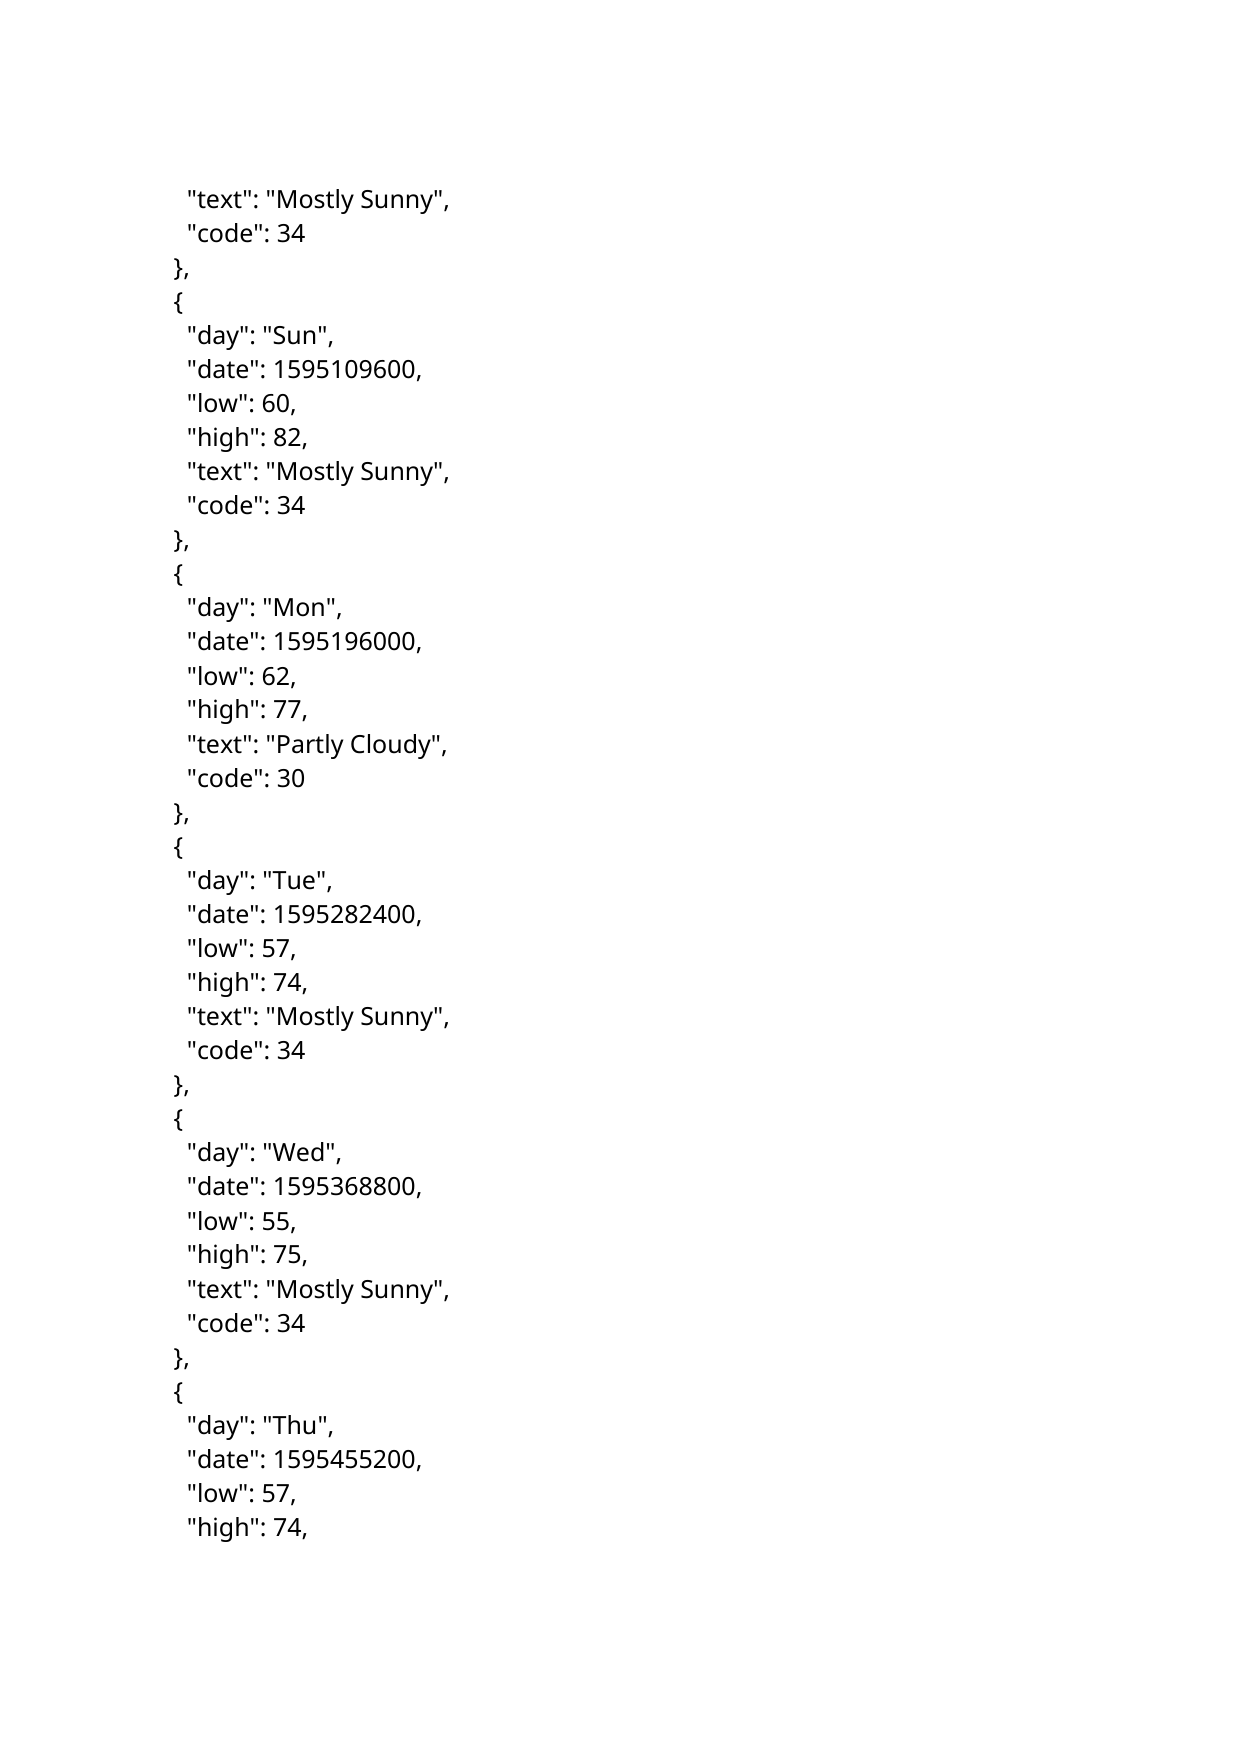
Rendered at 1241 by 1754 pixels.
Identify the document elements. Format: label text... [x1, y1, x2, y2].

text "text": "Mostly Sunny", "code": 34 }, { "day": "Sun", "date": 1595109600, "low": 60, "high": 82, "text": "Mostly Sunny", "code": 34 }, { "day": "Mon", "date": 1595196000, "low": 62, "high": 77, "text": "Partly Cloudy", "code": 30 }, { "day": "Tue", "date": 1595282400, "low": 57, "high": 74, "text": "Mostly Sunny", "code": 34 }, { "day": "Wed", "date": 1595368800, "low": 55, "high": 75, "text": "Mostly Sunny", "code": 34 }, { "day": "Thu", "date": 1595455200, "low": 57, "high": 74, [148, 181, 1092, 1544]
